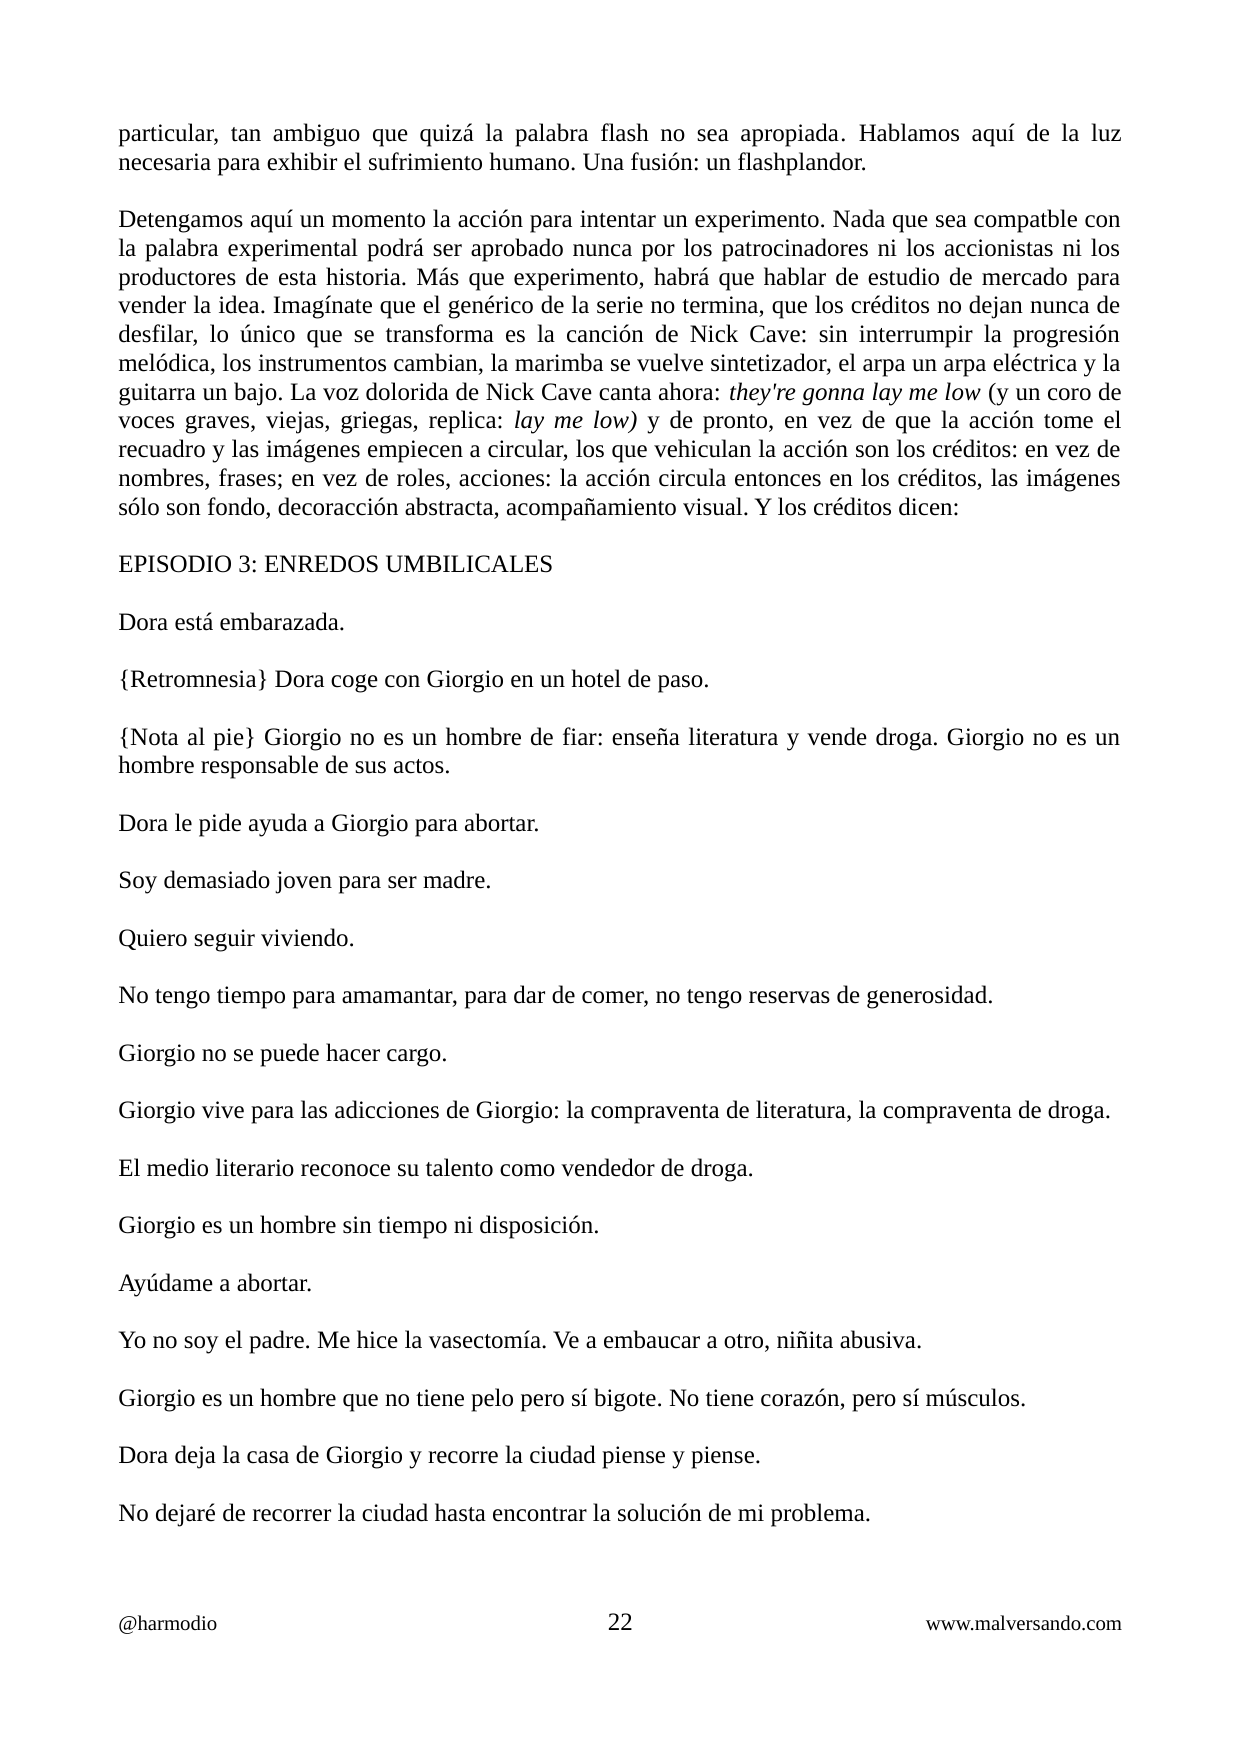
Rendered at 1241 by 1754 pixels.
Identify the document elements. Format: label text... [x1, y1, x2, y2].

text No dejaré de recorrer la ciudad hasta encontrar la solución de mi problema. [118, 1498, 1122, 1527]
text {Nota al pie} Giorgio no es un hombre de fiar: enseña literatura y vende droga. Giorgio no es un hombre responsable de sus actos. [118, 722, 1122, 779]
text Dora deja la casa de Giorgio y recorre la ciudad piense y piense. [118, 1441, 1122, 1469]
text Detengamos aquí un momento la acción para intentar un experimento. Nada que sea compatble con la palabra experimental podrá ser aprobado nunca por los patrocinadores ni los accionistas ni los productores de esta historia. Más que experimento, habrá que hablar de estudio de mercado para vender la idea. Imagínate que el genérico de la serie no termina, que los créditos no dejan nunca de desfilar, lo único que se transforma es la canción de Nick Cave: sin interrumpir la progresión melódica, los instrumentos cambian, la marimba se vuelve sintetizador, el arpa un arpa eléctrica y la guitarra un bajo. La voz dolorida de Nick Cave canta ahora: they're gonna lay me low (y un coro de voces graves, viejas, griegas, replica: lay me low) y de pronto, en vez de que la acción tome el recuadro y las imágenes empiecen a circular, los que vehiculan la acción son los créditos: en vez de nombres, frases; en vez de roles, acciones: la acción circula entonces en los créditos, las imágenes sólo son fondo, decoracción abstracta, acompañamiento visual. Y los créditos dicen: [118, 204, 1122, 521]
text particular, tan ambiguo que quizá la palabra flash no sea apropiada. Hablamos aquí de la luz necesaria para exhibir el sufrimiento humano. Una fusión: un flashplandor. [118, 118, 1122, 176]
text Giorgio no se puede hacer cargo. [118, 1038, 1122, 1067]
text Dora le pide ayuda a Giorgio para abortar. [118, 808, 1122, 837]
text EPISODIO 3: ENREDOS UMBILICALES [118, 549, 1122, 578]
text Giorgio es un hombre que no tiene pelo pero sí bigote. No tiene corazón, pero sí músculos. [118, 1383, 1122, 1412]
text Dora está embarazada. [118, 607, 1122, 636]
text Yo no soy el padre. Me hice la vasectomía. Ve a embaucar a otro, niñita abusiva. [118, 1326, 1122, 1354]
text Giorgio vive para las adicciones de Giorgio: la compraventa de literatura, la compraventa de droga. [118, 1096, 1122, 1124]
text Giorgio es un hombre sin tiempo ni disposición. [118, 1211, 1122, 1239]
text Quiero seguir viviendo. [118, 923, 1122, 952]
text Ayúdame a abortar. [118, 1268, 1122, 1297]
text El medio literario reconoce su talento como vendedor de droga. [118, 1153, 1122, 1182]
text {Retromnesia} Dora coge con Giorgio en un hotel de paso. [118, 664, 1122, 693]
text Soy demasiado joven para ser madre. [118, 866, 1122, 894]
text No tengo tiempo para amamantar, para dar de comer, no tengo reservas de generosidad. [118, 981, 1122, 1009]
